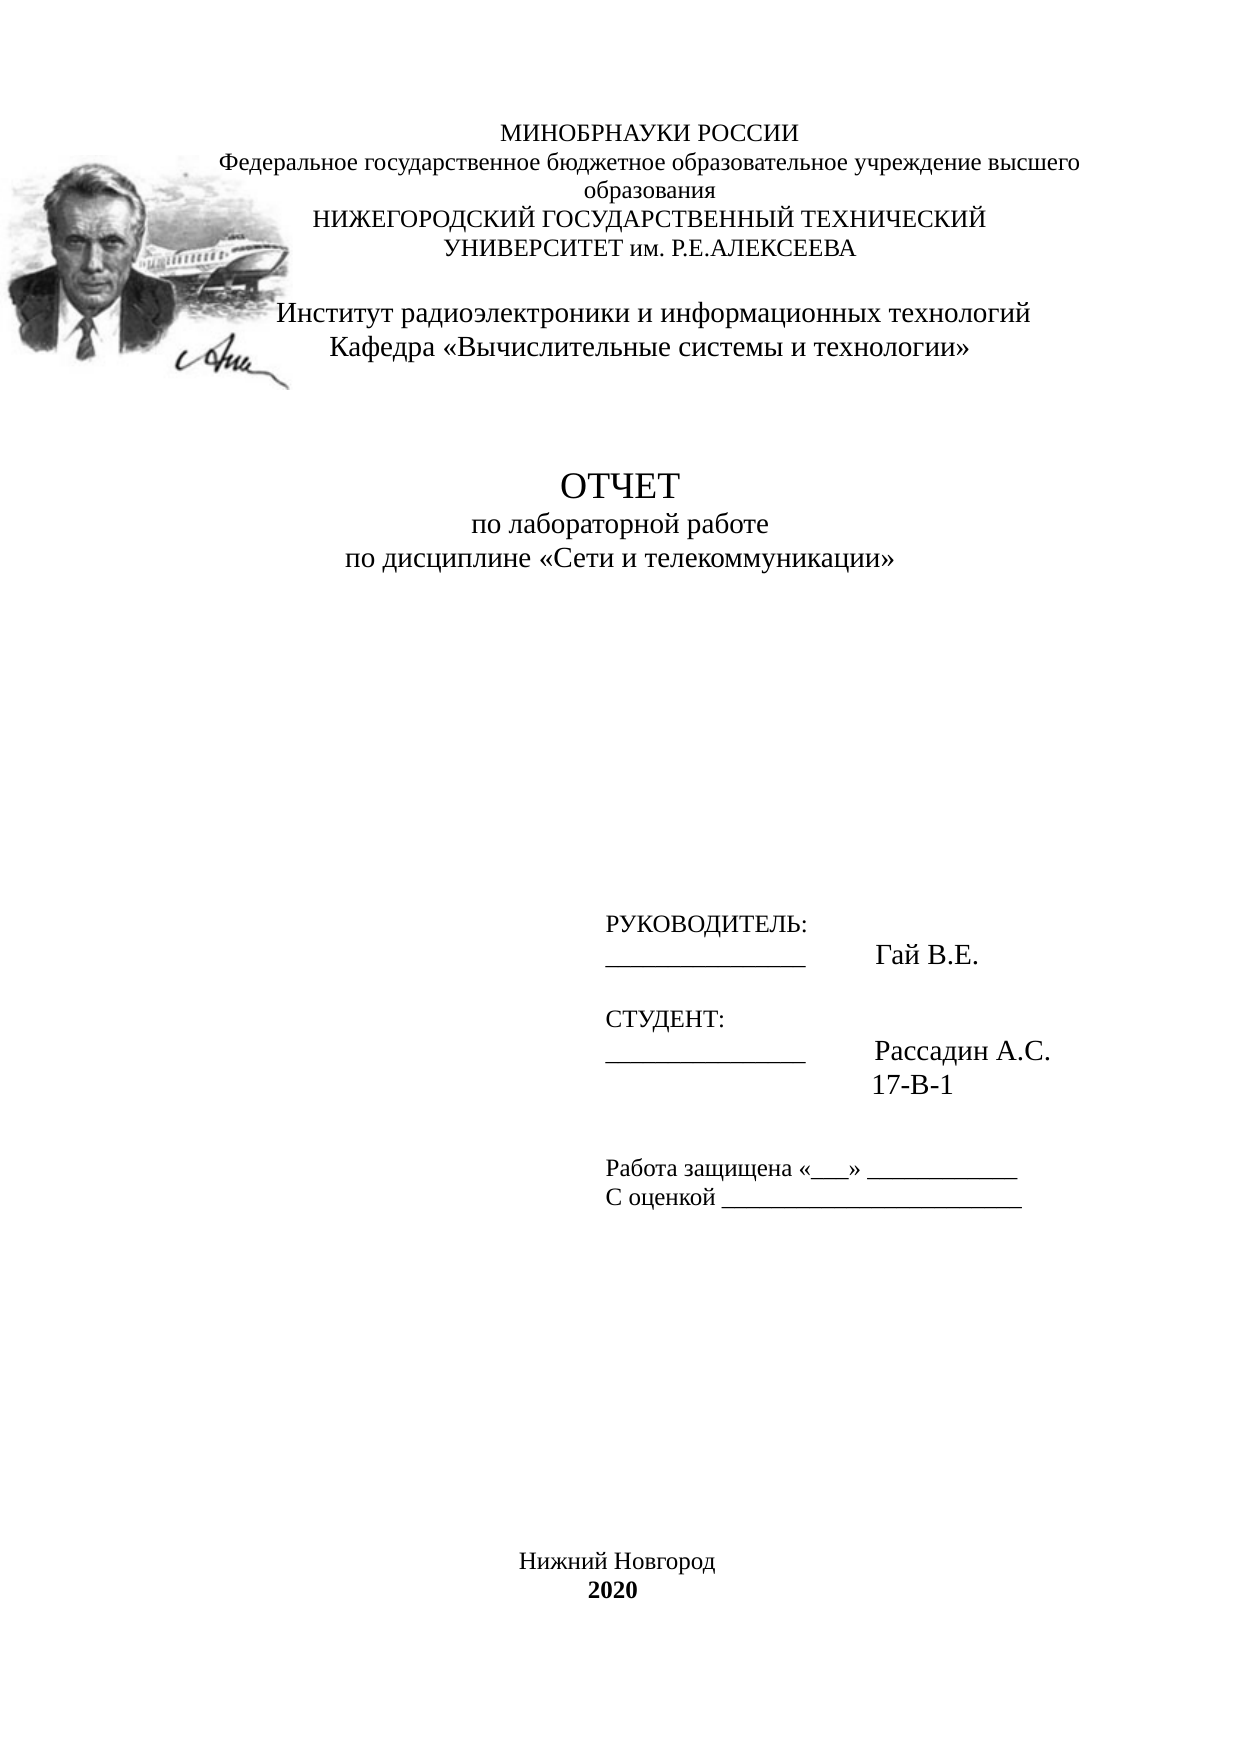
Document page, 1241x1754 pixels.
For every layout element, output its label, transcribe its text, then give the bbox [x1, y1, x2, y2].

subtitle РУКОВОДИТЕЛЬ: [605, 909, 1122, 937]
text Нижний Новгород [118, 1546, 1122, 1575]
text УНИВЕРСИТЕТ им. Р.Е.АЛЕКСЕЕВА [293, 233, 1122, 262]
text Федеральное государственное бюджетное образовательное учреждение высшего образования [177, 147, 1122, 204]
subtitle ОТЧЕТ [118, 463, 1122, 506]
text 17-В-1 [118, 1067, 1122, 1100]
text Работа защищена «___» ____________ [605, 1153, 1122, 1182]
subtitle 2020 [103, 1575, 1122, 1604]
subtitle МИНОБРНАУКИ РОССИИ [177, 118, 1122, 147]
text ________________ Гай В.Е. [605, 937, 1122, 971]
text С оценкой ________________________ [605, 1182, 1122, 1211]
text Институт радиоэлектроники и информационных технологий [293, 295, 1122, 329]
subtitle СТУДЕНТ: [605, 1004, 1122, 1033]
text ________________ Рассадин А.С. [605, 1033, 1122, 1067]
text по дисциплине «Сети и телекоммуникации» [118, 540, 1122, 573]
subtitle НИЖЕГОРОДСКИЙ ГОСУДАРСТВЕННЫЙ ТЕХНИЧЕСКИЙ [293, 204, 1122, 233]
text Кафедра «Вычислительные системы и технологии» [293, 329, 1122, 362]
text по лабораторной работе [118, 506, 1122, 540]
